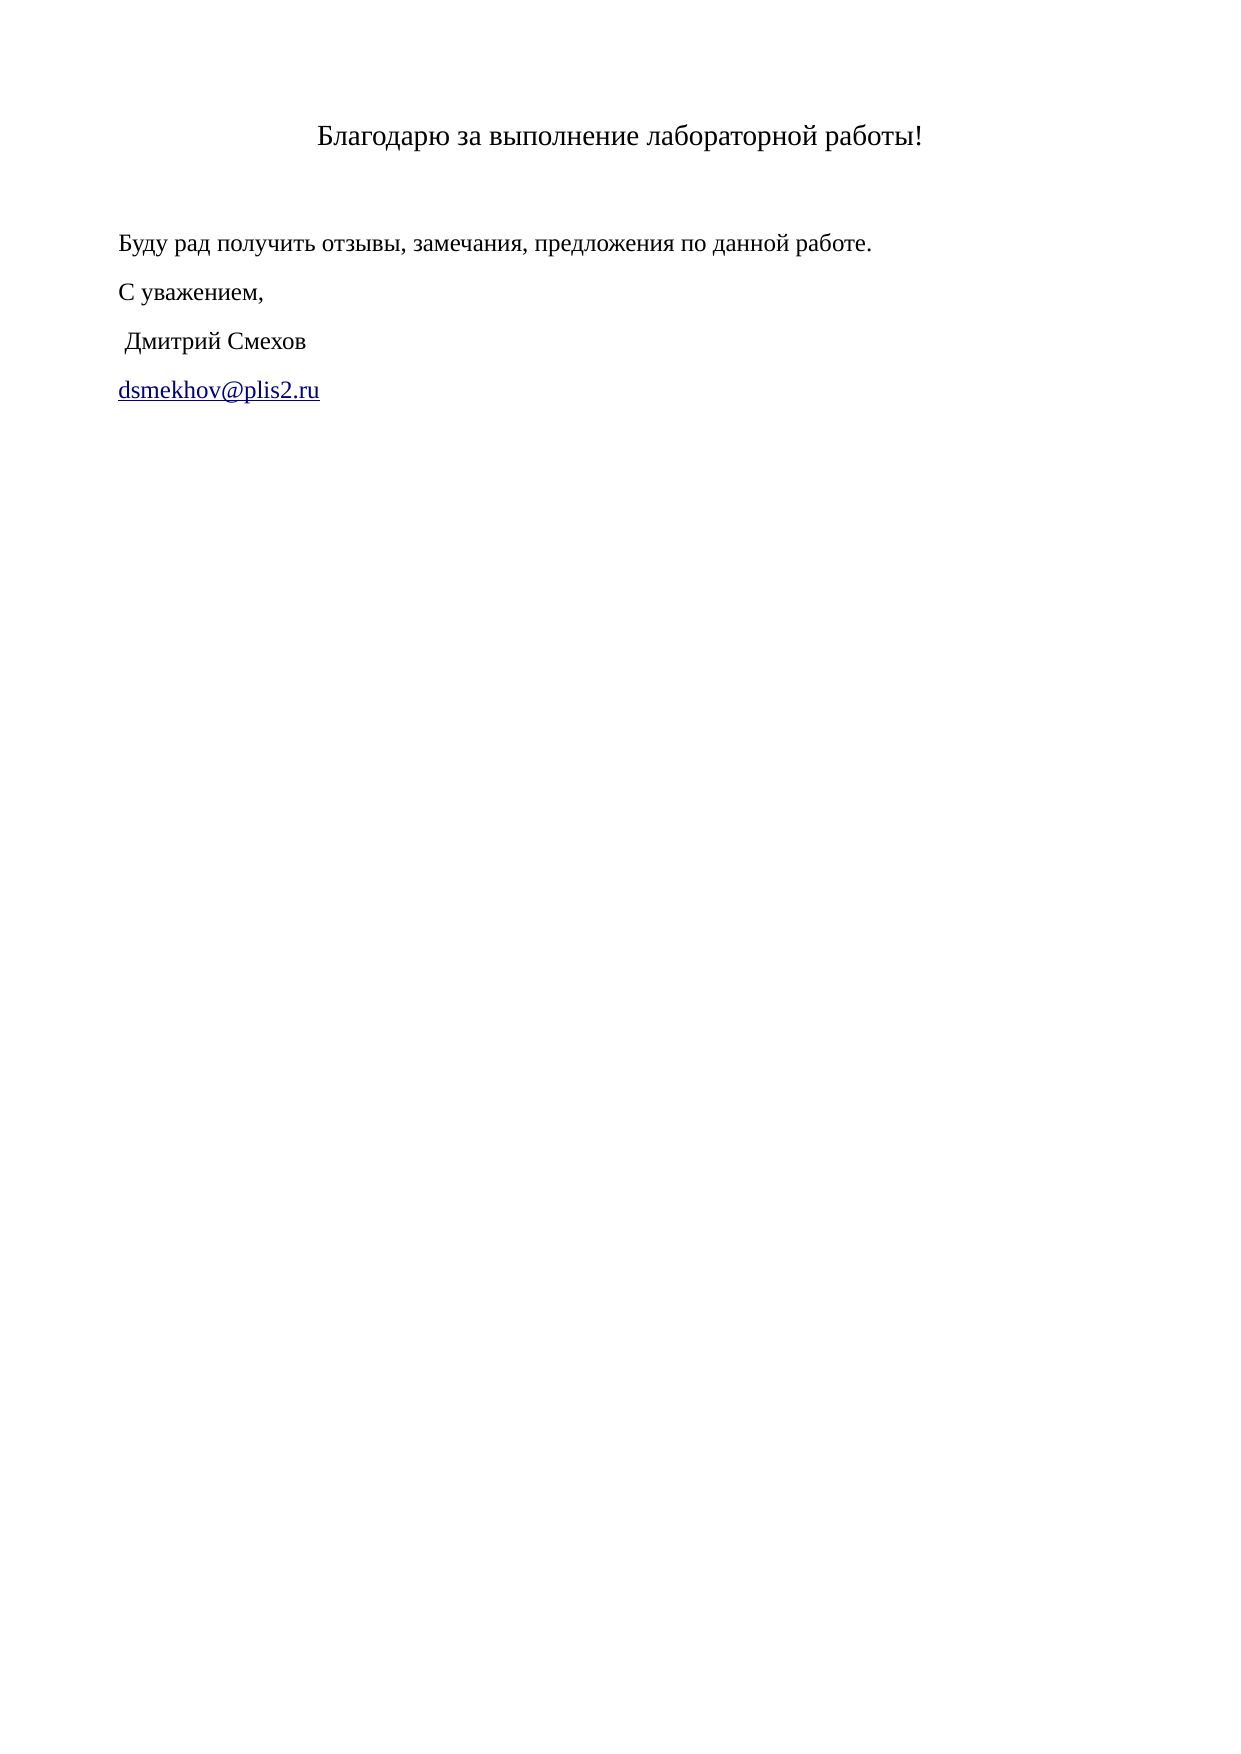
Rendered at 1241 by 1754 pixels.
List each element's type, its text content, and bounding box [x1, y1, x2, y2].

text Благодарю за выполнение лабораторной работы! [118, 118, 1122, 152]
text Дмитрий Смехов [118, 326, 1122, 354]
text Буду рад получить отзывы, замечания, предложения по данной работе. [118, 228, 1122, 256]
text С уважением, [118, 277, 1122, 306]
text dsmekhov@plis2.ru [118, 375, 1122, 404]
